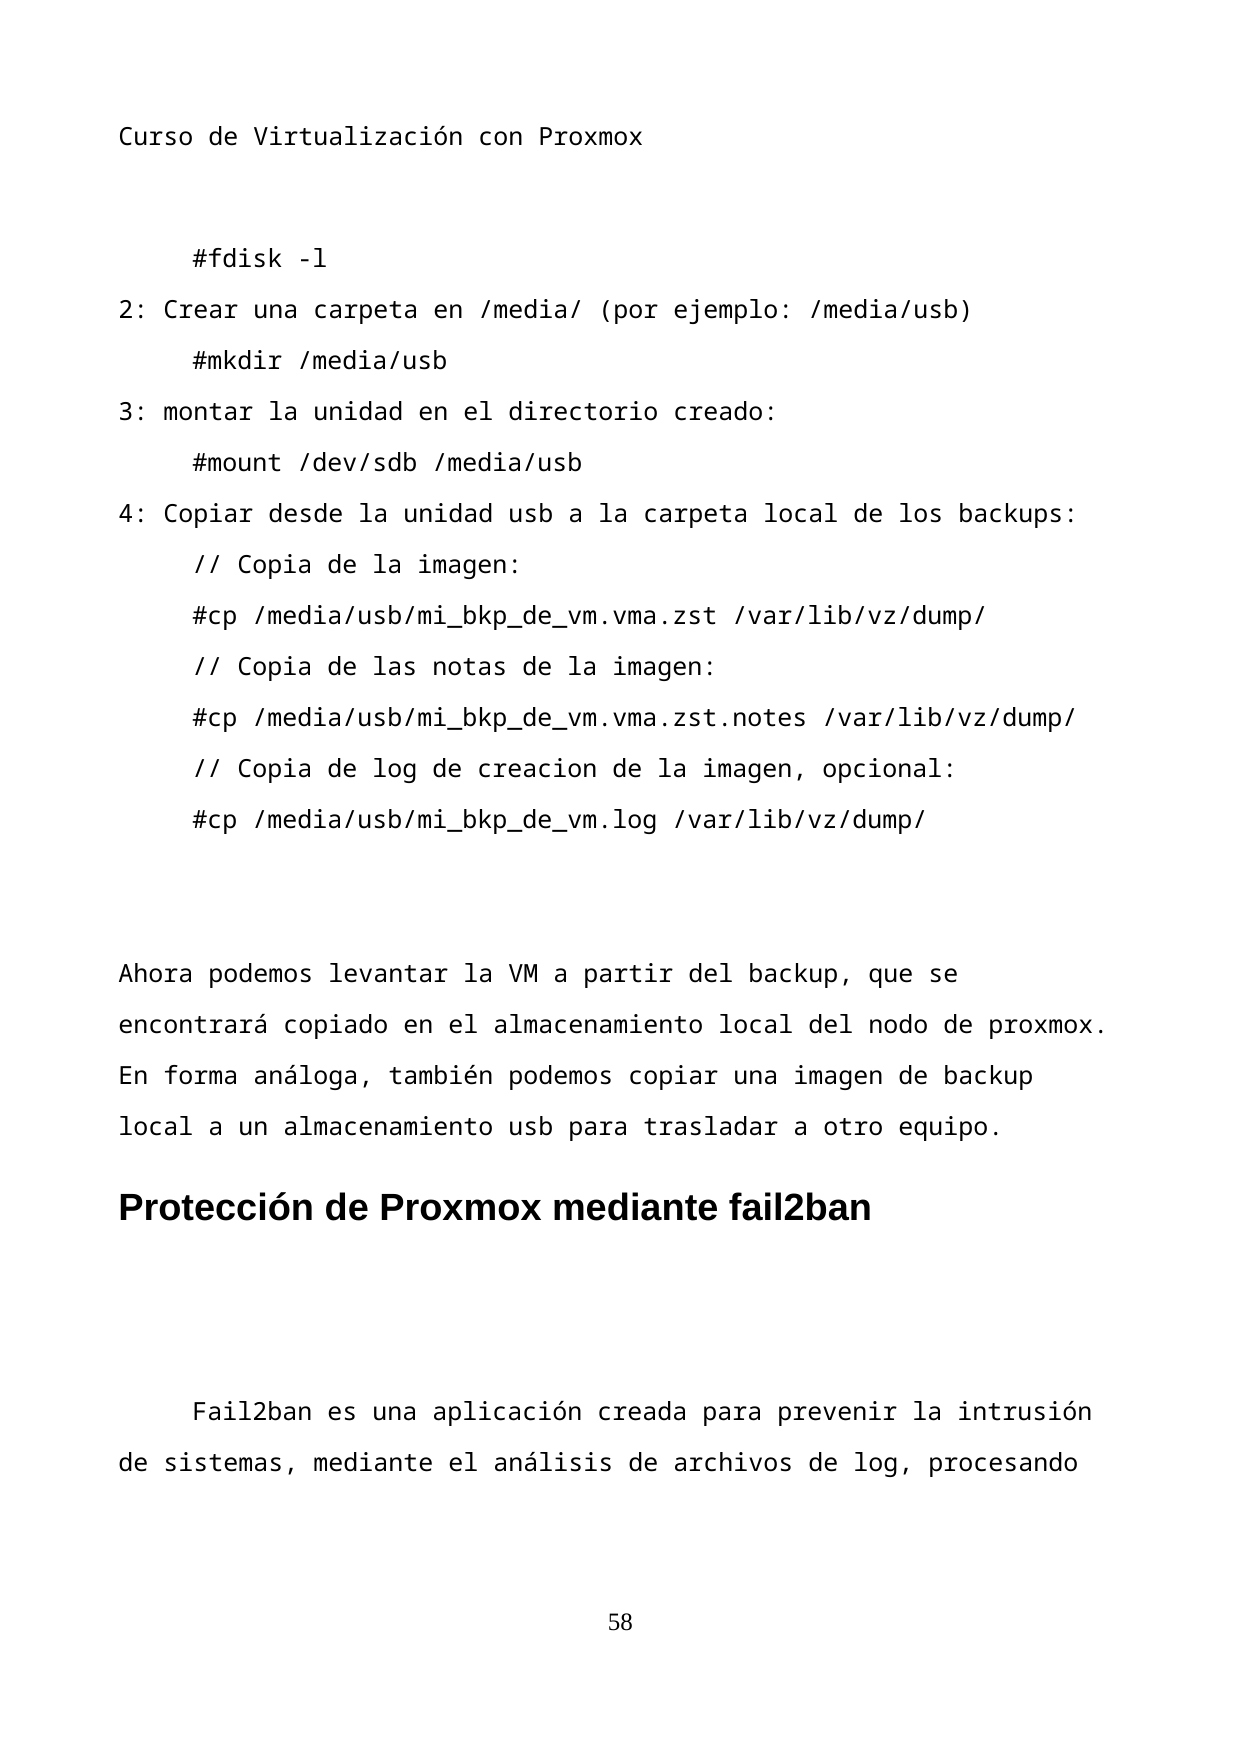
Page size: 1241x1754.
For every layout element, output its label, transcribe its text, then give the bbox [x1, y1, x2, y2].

text 3: montar la unidad en el directorio creado: [118, 394, 1122, 428]
text 4: Copiar desde la unidad usb a la carpeta local de los backups: [118, 496, 1122, 530]
text #fdisk -l [118, 241, 1122, 275]
text Fail2ban es una aplicación creada para prevenir la intrusión de sistemas, mediante el análisis de archivos de log, procesando [118, 1394, 1122, 1479]
text #mkdir /media/usb [118, 343, 1122, 377]
text // Copia de log de creacion de la imagen, opcional: [118, 751, 1122, 785]
text 2: Crear una carpeta en /media/ (por ejemplo: /media/usb) [118, 292, 1122, 326]
text // Copia de la imagen: [118, 547, 1122, 581]
text #cp /media/usb/mi_bkp_de_vm.vma.zst /var/lib/vz/dump/ [118, 598, 1122, 632]
text #mount /dev/sdb /media/usb [118, 445, 1122, 479]
text #cp /media/usb/mi_bkp_de_vm.log /var/lib/vz/dump/ [118, 802, 1122, 836]
text #cp /media/usb/mi_bkp_de_vm.vma.zst.notes /var/lib/vz/dump/ [118, 700, 1122, 734]
text Ahora podemos levantar la VM a partir del backup, que se encontrará copiado en el almacenamiento local del nodo de proxmox. En forma análoga, también podemos copiar una imagen de backup local a un almacenamiento usb para trasladar a otro equipo. [118, 955, 1122, 1142]
text // Copia de las notas de la imagen: [118, 649, 1122, 683]
subtitle Protección de Proxmox mediante fail2ban [118, 1184, 1122, 1228]
